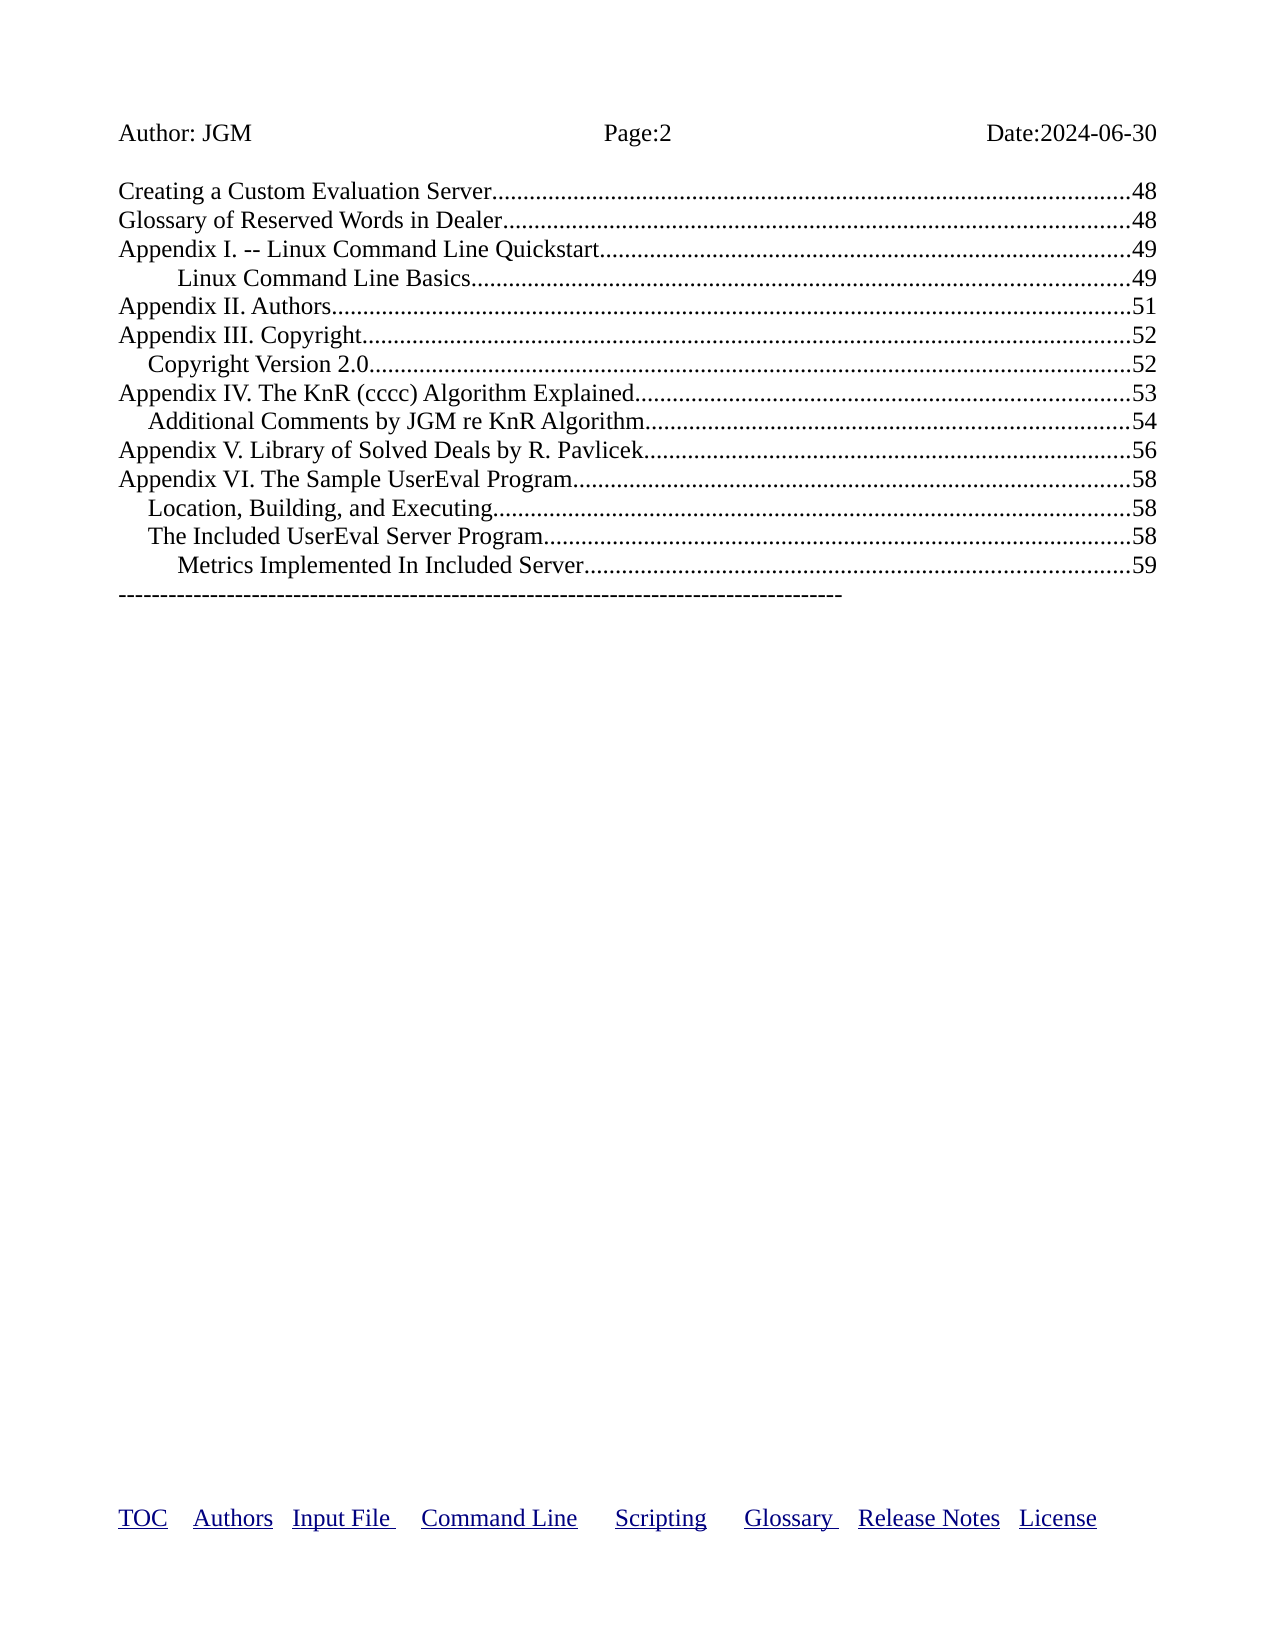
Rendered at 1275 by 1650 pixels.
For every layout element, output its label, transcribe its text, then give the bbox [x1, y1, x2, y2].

text Appendix I. -- Linux Command Line Quickstart 49 [118, 234, 1157, 263]
text --------------------------------------------------------------------------------------- [118, 579, 1157, 608]
text Appendix II. Authors 51 [118, 291, 1157, 320]
text Location, Building, and Executing 58 [148, 493, 1157, 521]
text Additional Comments by JGM re KnR Algorithm 54 [148, 406, 1157, 435]
text Appendix III. Copyright 52 [118, 320, 1157, 349]
text Glossary of Reserved Words in Dealer 48 [118, 205, 1157, 234]
text Creating a Custom Evaluation Server 48 [118, 176, 1157, 205]
text Copyright Version 2.0 52 [148, 349, 1157, 378]
text Appendix VI. The Sample UserEval Program 58 [118, 464, 1157, 493]
text Linux Command Line Basics 49 [177, 263, 1157, 291]
text The Included UserEval Server Program 58 [148, 521, 1157, 550]
text Appendix V. Library of Solved Deals by R. Pavlicek 56 [118, 435, 1157, 464]
text Metrics Implemented In Included Server 59 [177, 550, 1157, 579]
text Appendix IV. The KnR (cccc) Algorithm Explained 53 [118, 378, 1157, 406]
